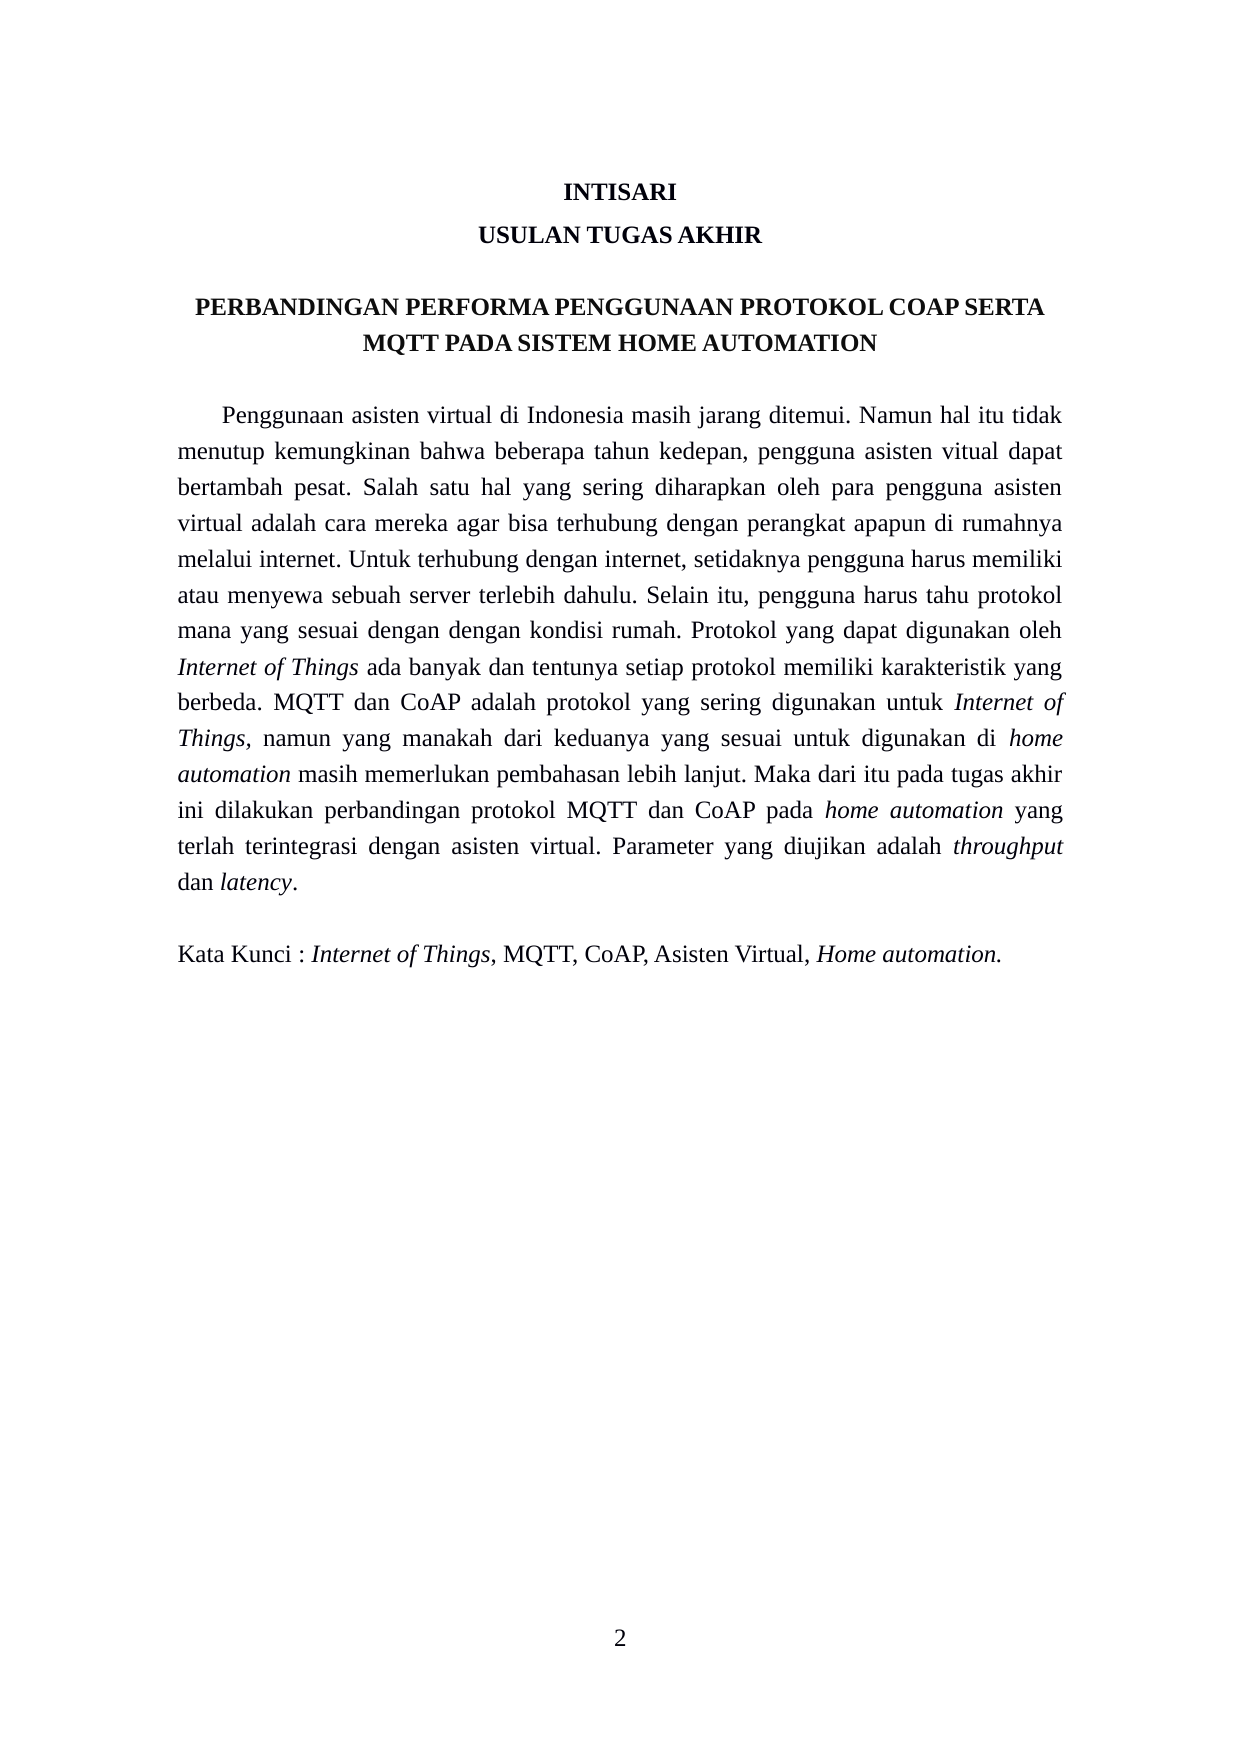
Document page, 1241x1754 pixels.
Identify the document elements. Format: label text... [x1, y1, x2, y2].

text PERBANDINGAN PERFORMA PENGGUNAAN PROTOKOL COAP SERTA MQTT PADA SISTEM HOME AUTOMATION [177, 292, 1063, 357]
text Kata Kunci : Internet of Things, MQTT, CoAP, Asisten Virtual, Home automation. [177, 939, 1063, 968]
text Penggunaan asisten virtual di Indonesia masih jarang ditemui. Namun hal itu tidak menutup kemungkinan bahwa beberapa tahun kedepan, pengguna asisten vitual dapat bertambah pesat. Salah satu hal yang sering diharapkan oleh para pengguna asisten virtual adalah cara mereka agar bisa terhubung dengan perangkat apapun di rumahnya melalui internet. Untuk terhubung dengan internet, setidaknya pengguna harus memiliki atau menyewa sebuah server terlebih dahulu. Selain itu, pengguna harus tahu protokol mana yang sesuai dengan dengan kondisi rumah. Protokol yang dapat digunakan oleh Internet of Things ada banyak dan tentunya setiap protokol memiliki karakteristik yang berbeda. MQTT dan CoAP adalah protokol yang sering digunakan untuk Internet of Things, namun yang manakah dari keduanya yang sesuai untuk digunakan di home automation masih memerlukan pembahasan lebih lanjut. Maka dari itu pada tugas akhir ini dilakukan perbandingan protokol MQTT dan CoAP pada home automation yang terlah terintegrasi dengan asisten virtual. Parameter yang diujikan adalah throughput dan latency. [177, 400, 1063, 896]
subtitle INTISARI [177, 177, 1063, 206]
text USULAN TUGAS AKHIR [177, 220, 1063, 249]
